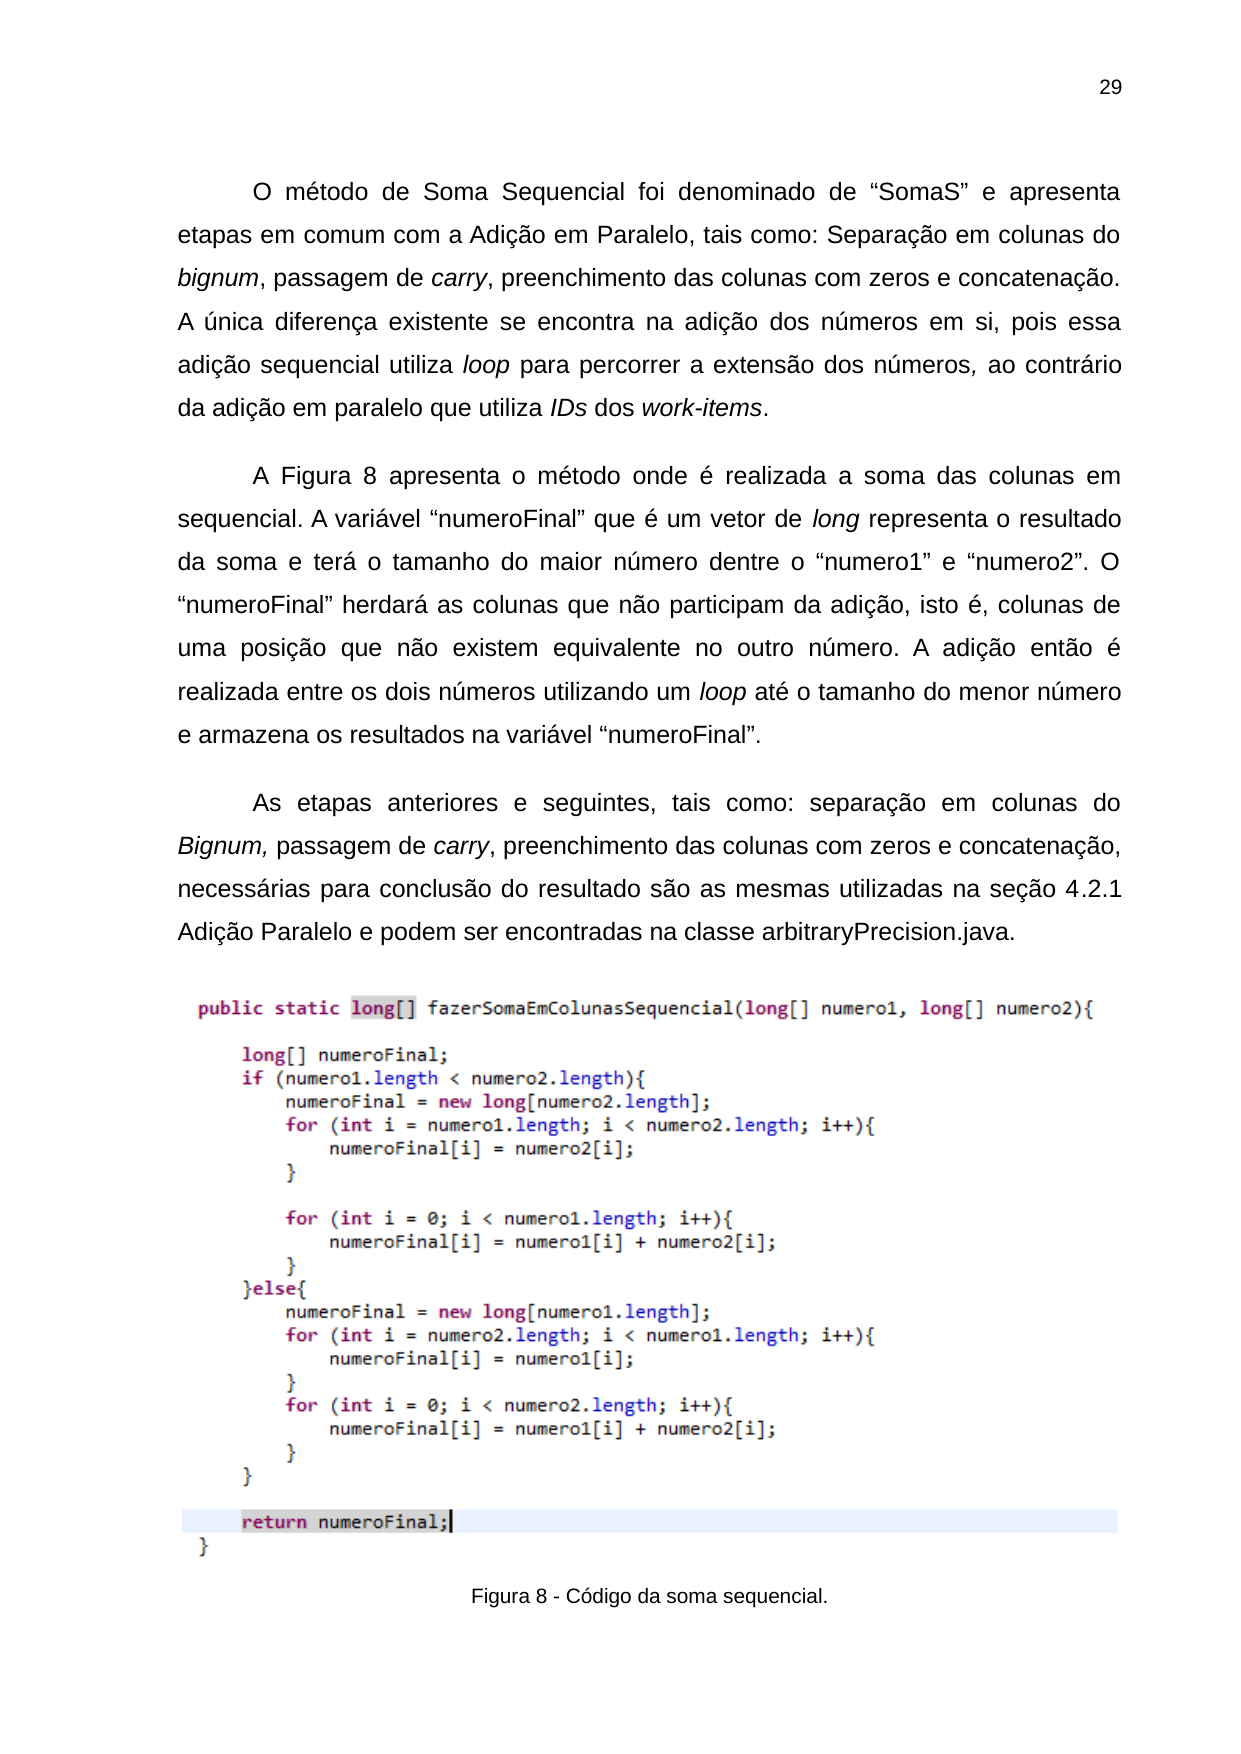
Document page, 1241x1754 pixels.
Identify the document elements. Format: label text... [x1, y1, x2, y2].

picture [182, 985, 1118, 1572]
text As etapas anteriores e seguintes, tais como: separação em colunas do Bignum, passagem de carry, preenchimento das colunas com zeros e concatenação, necessárias para conclusão do resultado são as mesmas utilizadas na seção 4.2.1 Adição Paralelo e podem ser encontradas na classe arbitraryPrecision.java. [177, 788, 1122, 946]
text A Figura 8 apresenta o método onde é realizada a soma das colunas em sequencial. A variável “numeroFinal” que é um vetor de long representa o resultado da soma e terá o tamanho do maior número dentre o “numero1” e “numero2”. O “numeroFinal” herdará as colunas que não participam da adição, isto é, colunas de uma posição que não existem equivalente no outro número. A adição então é realizada entre os dois números utilizando um loop até o tamanho do menor número e armazena os resultados na variável “numeroFinal”. [177, 461, 1122, 748]
text O método de Soma Sequencial foi denominado de “SomaS” e apresenta etapas em comum com a Adição em Paralelo, tais como: Separação em colunas do bignum, passagem de carry, preenchimento das colunas com zeros e concatenação. A única diferença existente se encontra na adição dos números em si, pois essa adição sequencial utiliza loop para percorrer a extensão dos números, ao contrário da adição em paralelo que utiliza IDs dos work-items. [177, 177, 1122, 422]
text Figura 8 - Código da soma sequencial. [177, 1584, 1122, 1608]
